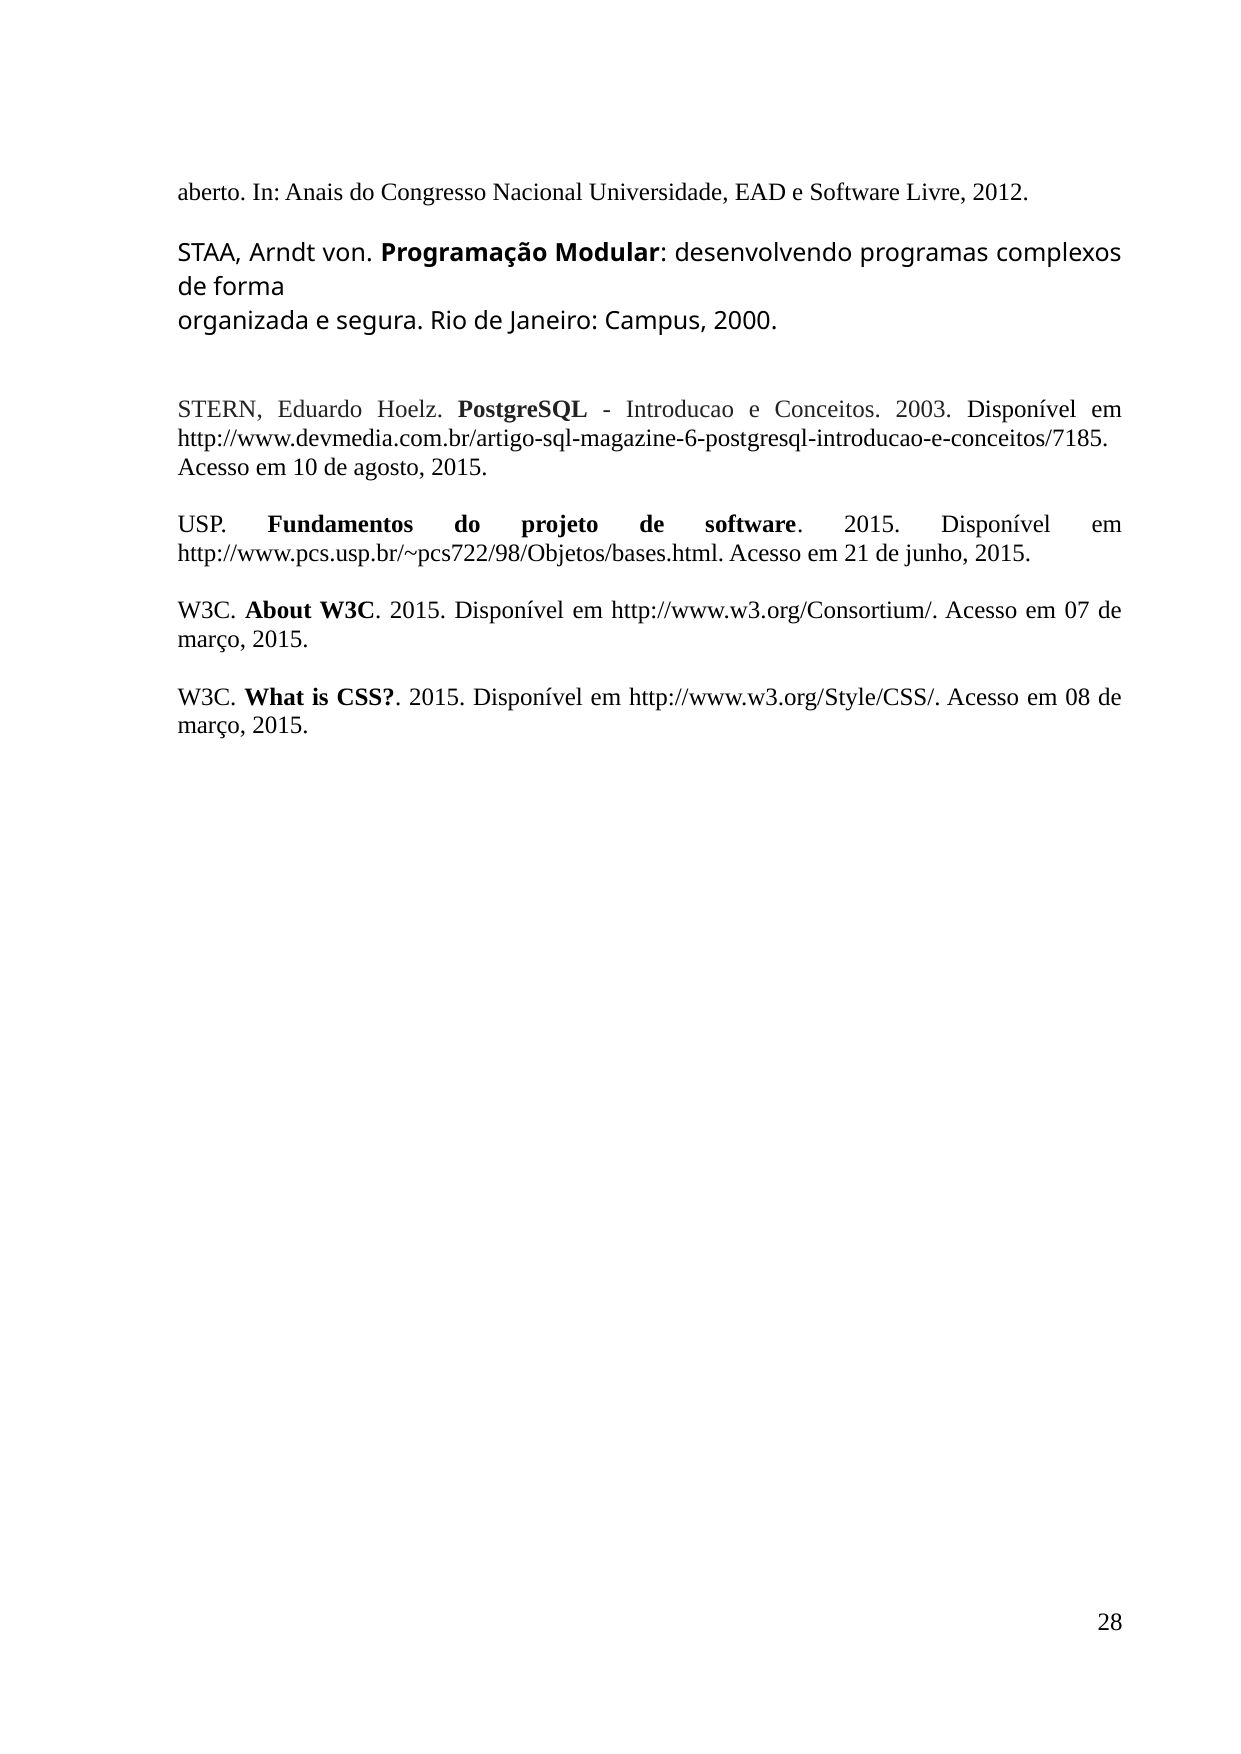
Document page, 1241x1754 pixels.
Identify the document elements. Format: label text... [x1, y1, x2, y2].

text STERN, Eduardo Hoelz. PostgreSQL - Introducao e Conceitos. 2003. Disponível em http://www.devmedia.com.br/artigo-sql-magazine-6-postgresql-introducao-e-conceitos/7185. Acesso em 10 de agosto, 2015. [177, 394, 1122, 481]
text W3C. About W3C. 2015. Disponível em http://www.w3.org/Consortium/. Acesso em 07 de março, 2015. [177, 596, 1122, 653]
text W3C. What is CSS?. 2015. Disponível em http://www.w3.org/Style/CSS/. Acesso em 08 de março, 2015. [177, 682, 1122, 739]
text organizada e segura. Rio de Janeiro: Campus, 2000. [177, 303, 1122, 337]
text aberto. In: Anais do Congresso Nacional Universidade, EAD e Software Livre, 2012. [177, 177, 1122, 206]
text USP. Fundamentos do projeto de software. 2015. Disponível em http://www.pcs.usp.br/~pcs722/98/Objetos/bases.html. Acesso em 21 de junho, 2015. [177, 509, 1122, 567]
text STAA, Arndt von. Programação Modular: desenvolvendo programas complexos de forma [177, 235, 1122, 303]
